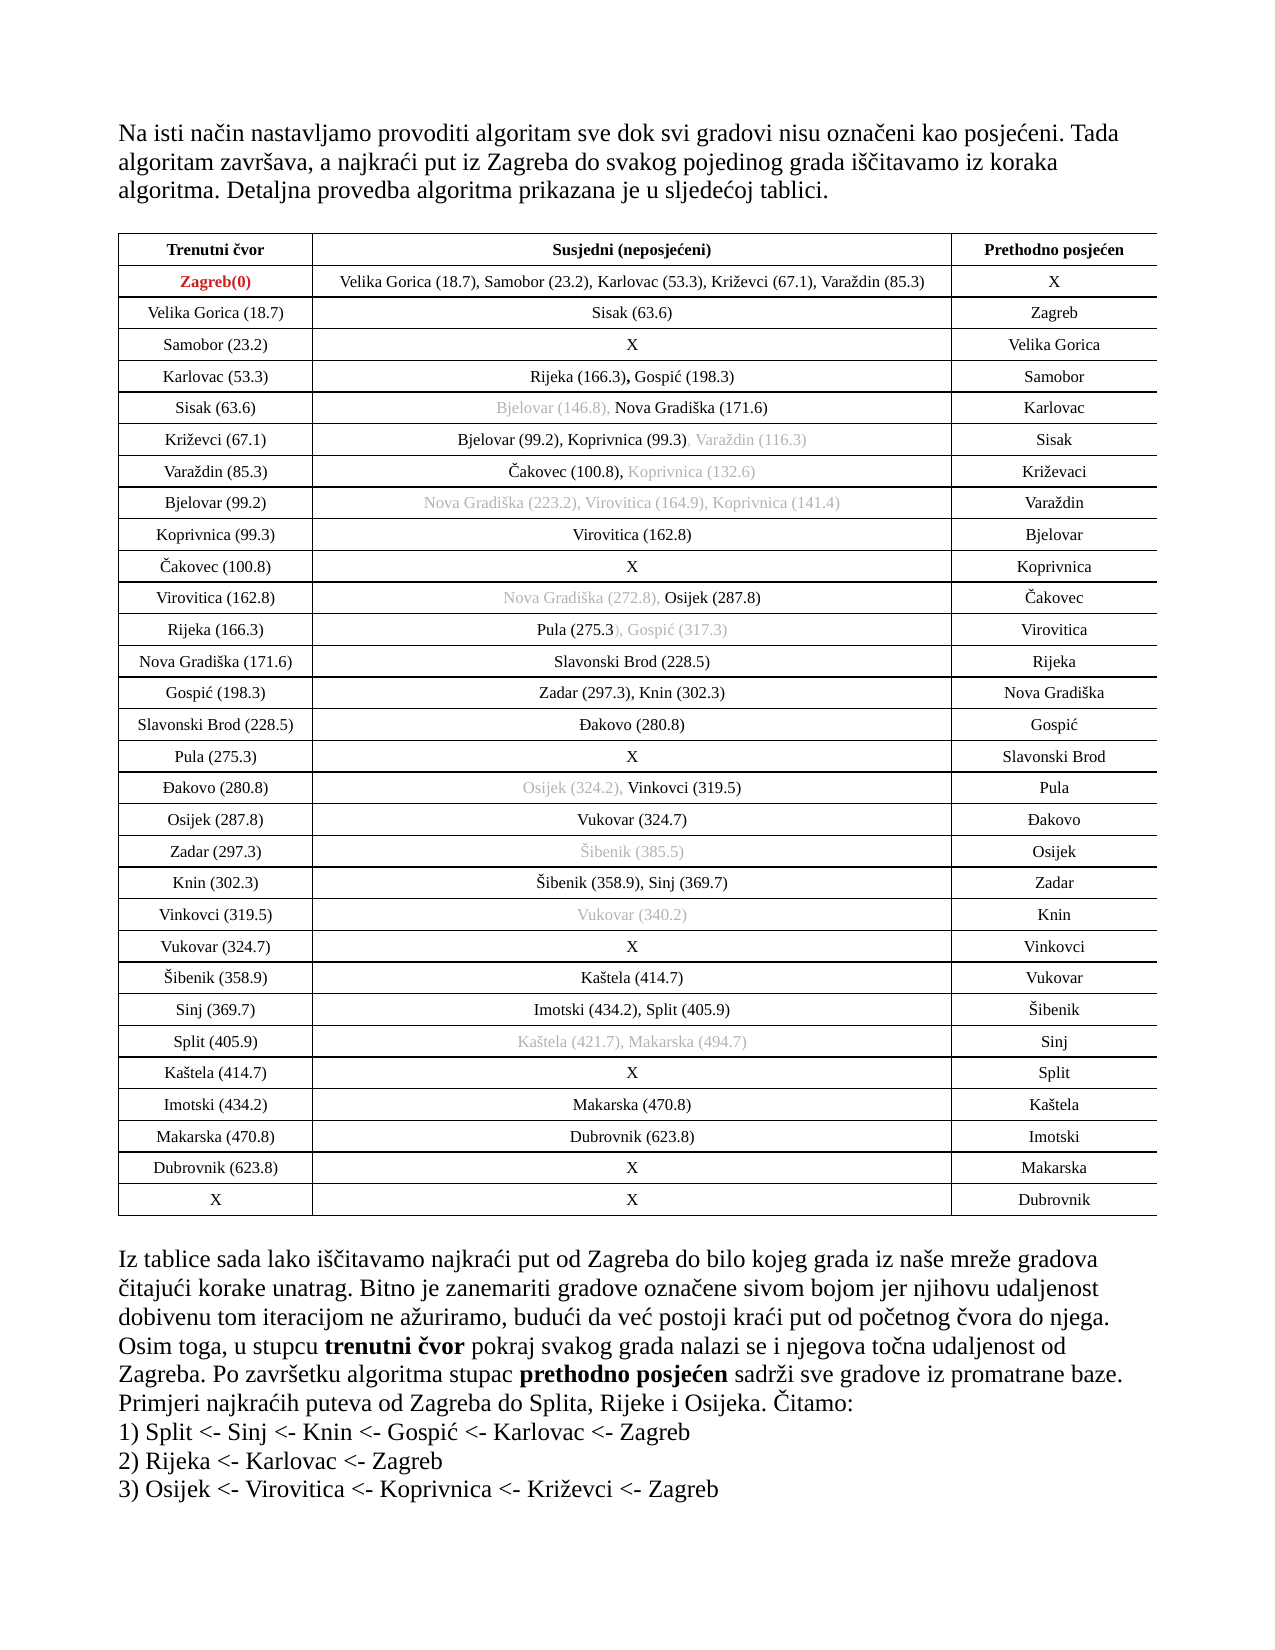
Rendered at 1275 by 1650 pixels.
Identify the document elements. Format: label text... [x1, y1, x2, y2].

table_cell Imotski [952, 1121, 1157, 1151]
table_cell Čakovec (100.8), Koprivnica (132.6) [313, 456, 951, 486]
table_cell Osijek (287.8) [119, 804, 312, 835]
table_cell Virovitica (162.8) [313, 519, 951, 550]
table_cell Varaždin (85.3) [119, 456, 312, 486]
table_cell Makarska [952, 1153, 1157, 1183]
table_cell Vinkovci (319.5) [119, 899, 312, 930]
table_cell Križevci (67.1) [119, 424, 312, 455]
table_cell X [313, 1058, 951, 1088]
table_cell Pula [952, 773, 1157, 803]
text Iz tablice sada lako iščitavamo najkraći put od Zagreba do bilo kojeg grada iz naše mreže gradova čitajući korake unatrag. Bitno je zanemariti gradove označene sivom bojom jer njihovu udaljenost dobivenu tom iteracijom ne ažuriramo, budući da već postoji kraći put od početnog čvora do njega. Osim toga, u stupcu trenutni čvor pokraj svakog grada nalazi se i njegova točna udaljenost od Zagreba. Po završetku algoritma stupac prethodno posjećen sadrži sve gradove iz promatrane baze. [118, 1244, 1157, 1388]
table_cell Sinj (369.7) [119, 994, 312, 1025]
table_cell Zadar (297.3) [119, 836, 312, 866]
table_cell Samobor [952, 361, 1157, 391]
table_cell Vukovar (340.2) [313, 899, 951, 930]
table_cell Zagreb [952, 298, 1157, 328]
table_cell Vukovar [952, 963, 1157, 993]
table_cell Đakovo (280.8) [313, 709, 951, 740]
table_cell Dubrovnik (623.8) [313, 1121, 951, 1151]
table_cell Split (405.9) [119, 1026, 312, 1056]
table_cell Slavonski Brod [952, 741, 1157, 771]
table_cell Pula (275.3) [119, 741, 312, 771]
table_header Susjedni (neposjećeni) [313, 234, 951, 265]
table_cell Križevaci [952, 456, 1157, 486]
table_cell X [952, 266, 1157, 296]
table_cell Sisak (63.6) [313, 298, 951, 328]
table_cell Vukovar (324.7) [313, 804, 951, 835]
table_cell Velika Gorica [952, 329, 1157, 360]
table_cell Kaštela [952, 1089, 1157, 1120]
table_cell Sisak [952, 424, 1157, 455]
table_cell Bjelovar (99.2), Koprivnica (99.3), Varaždin (116.3) [313, 424, 951, 455]
table_cell Velika Gorica (18.7) [119, 298, 312, 328]
table_cell Osijek [952, 836, 1157, 866]
table_cell X [313, 329, 951, 360]
table_cell Pula (275.3), Gospić (317.3) [313, 614, 951, 645]
table_cell X [313, 1153, 951, 1183]
table_cell X [313, 1184, 951, 1215]
table_cell Bjelovar [952, 519, 1157, 550]
table_cell Knin [952, 899, 1157, 930]
table_cell Knin (302.3) [119, 868, 312, 898]
text 3) Osijek <- Virovitica <- Koprivnica <- Križevci <- Zagreb [118, 1474, 1157, 1503]
table_cell X [313, 931, 951, 961]
table_cell Karlovac (53.3) [119, 361, 312, 391]
table_cell Rijeka (166.3), Gospić (198.3) [313, 361, 951, 391]
table_cell X [313, 551, 951, 581]
table_cell Kaštela (414.7) [119, 1058, 312, 1088]
table_cell Makarska (470.8) [119, 1121, 312, 1151]
table_cell Virovitica [952, 614, 1157, 645]
table_cell Slavonski Brod (228.5) [313, 646, 951, 676]
table_cell Rijeka (166.3) [119, 614, 312, 645]
table_header Trenutni čvor [119, 234, 312, 265]
table_cell Čakovec [952, 583, 1157, 613]
table_cell Bjelovar (146.8), Nova Gradiška (171.6) [313, 393, 951, 423]
table_cell Šibenik (358.9), Sinj (369.7) [313, 868, 951, 898]
table_cell Samobor (23.2) [119, 329, 312, 360]
table_cell Šibenik [952, 994, 1157, 1025]
table_cell Zagreb(0) [119, 266, 312, 296]
table_cell Vukovar (324.7) [119, 931, 312, 961]
table_cell Nova Gradiška [952, 678, 1157, 708]
table_cell X [119, 1184, 312, 1215]
table_cell Split [952, 1058, 1157, 1088]
table_cell Slavonski Brod (228.5) [119, 709, 312, 740]
table_cell Zadar [952, 868, 1157, 898]
table_cell X [313, 741, 951, 771]
table_cell Dubrovnik (623.8) [119, 1153, 312, 1183]
table_cell Imotski (434.2), Split (405.9) [313, 994, 951, 1025]
text 2) Rijeka <- Karlovac <- Zagreb [118, 1446, 1157, 1474]
table_cell Virovitica (162.8) [119, 583, 312, 613]
table_cell Bjelovar (99.2) [119, 488, 312, 518]
table_cell Imotski (434.2) [119, 1089, 312, 1120]
table_cell Varaždin [952, 488, 1157, 518]
table_cell Đakovo (280.8) [119, 773, 312, 803]
table_cell Nova Gradiška (171.6) [119, 646, 312, 676]
table_cell Dubrovnik [952, 1184, 1157, 1215]
table_cell Nova Gradiška (272.8), Osijek (287.8) [313, 583, 951, 613]
table_cell Čakovec (100.8) [119, 551, 312, 581]
table_cell Velika Gorica (18.7), Samobor (23.2), Karlovac (53.3), Križevci (67.1), Varaždin (85.3) [313, 266, 951, 296]
table_cell Šibenik (358.9) [119, 963, 312, 993]
table_cell Kaštela (414.7) [313, 963, 951, 993]
table_cell Zadar (297.3), Knin (302.3) [313, 678, 951, 708]
table_cell Nova Gradiška (223.2), Virovitica (164.9), Koprivnica (141.4) [313, 488, 951, 518]
table_cell Koprivnica [952, 551, 1157, 581]
text Na isti način nastavljamo provoditi algoritam sve dok svi gradovi nisu označeni kao posjećeni. Tada algoritam završava, a najkraći put iz Zagreba do svakog pojedinog grada iščitavamo iz koraka algoritma. Detaljna provedba algoritma prikazana je u sljedećoj tablici. [118, 118, 1157, 204]
table_cell Gospić [952, 709, 1157, 740]
table_cell Koprivnica (99.3) [119, 519, 312, 550]
table_cell Šibenik (385.5) [313, 836, 951, 866]
table_cell Đakovo [952, 804, 1157, 835]
table_cell Sisak (63.6) [119, 393, 312, 423]
table_cell Gospić (198.3) [119, 678, 312, 708]
table_cell Vinkovci [952, 931, 1157, 961]
table_cell Osijek (324.2), Vinkovci (319.5) [313, 773, 951, 803]
text Primjeri najkraćih puteva od Zagreba do Splita, Rijeke i Osijeka. Čitamo: [118, 1388, 1157, 1417]
table_cell Sinj [952, 1026, 1157, 1056]
table_cell Kaštela (421.7), Makarska (494.7) [313, 1026, 951, 1056]
table_cell Karlovac [952, 393, 1157, 423]
table_cell Rijeka [952, 646, 1157, 676]
text 1) Split <- Sinj <- Knin <- Gospić <- Karlovac <- Zagreb [118, 1417, 1157, 1446]
table_header Prethodno posjećen [952, 234, 1157, 265]
table_cell Makarska (470.8) [313, 1089, 951, 1120]
